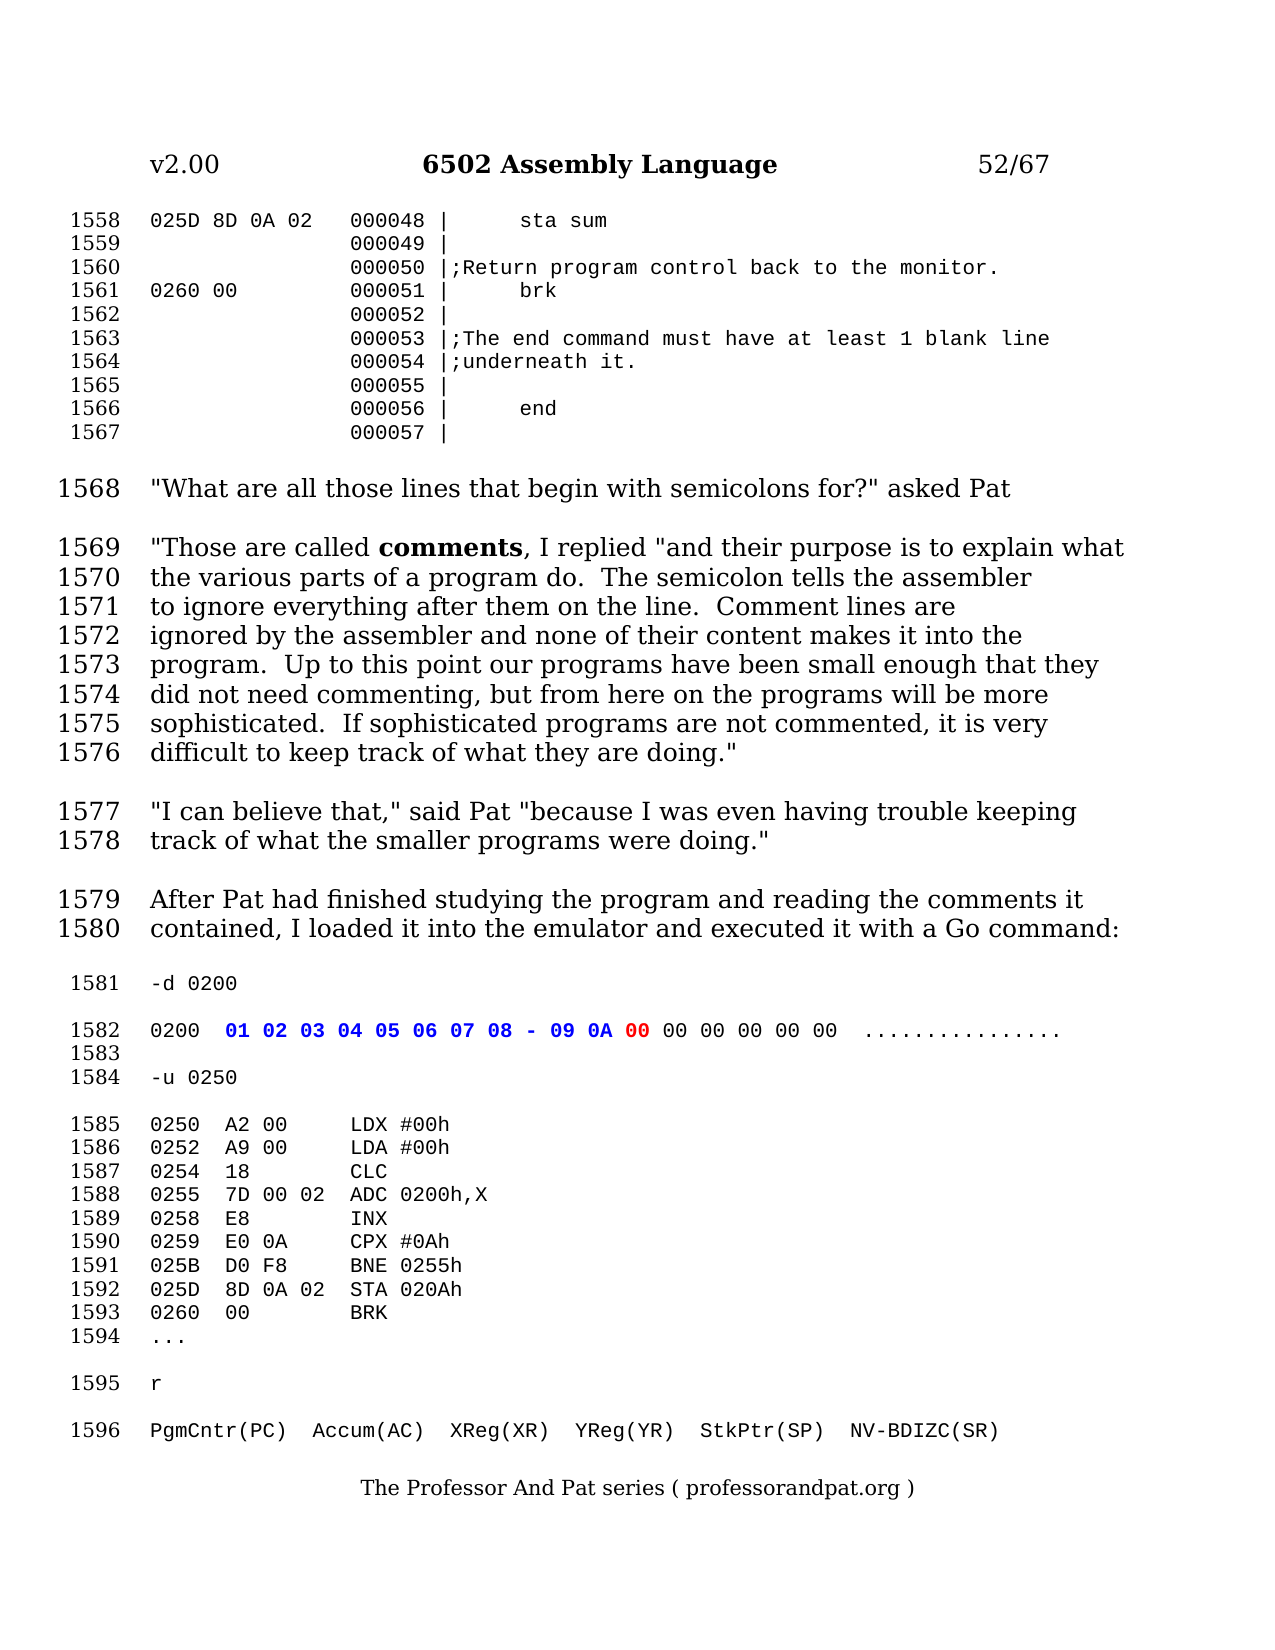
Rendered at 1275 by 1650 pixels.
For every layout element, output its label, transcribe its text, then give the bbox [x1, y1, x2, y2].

text 000057 | [150, 422, 1125, 445]
text 000053 |;The end command must have at least 1 blank line [150, 328, 1125, 351]
text 025D 8D 0A 02 000048 | sta sum [150, 210, 1125, 233]
text -d 0200 [150, 973, 1125, 996]
text 025D 8D 0A 02 STA 020Ah [150, 1279, 1125, 1302]
text 0200 01 02 03 04 05 06 07 08 - 09 0A 00 00 00 00 00 00 ................ [150, 1020, 1125, 1043]
text 025B D0 F8 BNE 0255h [150, 1255, 1125, 1279]
text "I can believe that," said Pat "because I was even having trouble keeping track of what the smaller programs were doing." [150, 797, 1125, 856]
text 000049 | [150, 233, 1125, 257]
text to ignore everything after them on the line. Comment lines are [150, 592, 1125, 621]
text 000052 | [150, 304, 1125, 328]
text After Pat had finished studying the program and reading the comments it contained, I loaded it into the emulator and executed it with a Go command: [150, 885, 1125, 943]
text 000055 | [150, 375, 1125, 398]
text 000056 | end [150, 398, 1125, 422]
text 0254 18 CLC [150, 1161, 1125, 1184]
text 000054 |;underneath it. [150, 351, 1125, 375]
text 0259 E0 0A CPX #0Ah [150, 1232, 1125, 1255]
text ... [150, 1326, 1125, 1349]
text PgmCntr(PC) Accum(AC) XReg(XR) YReg(YR) StkPtr(SP) NV-BDIZC(SR) [150, 1420, 1125, 1443]
text ignored by the assembler and none of their content makes it into the program. Up to this point our programs have been small enough that they did not need commenting, but from here on the programs will be more sophisticated. If sophisticated programs are not commented, it is very difficult to keep track of what they are doing." [150, 621, 1125, 768]
text 0255 7D 00 02 ADC 0200h,X [150, 1184, 1125, 1208]
text -u 0250 [150, 1067, 1125, 1090]
text 0260 00 000051 | brk [150, 281, 1125, 304]
text r [150, 1373, 1125, 1396]
text 0250 A2 00 LDX #00h [150, 1114, 1125, 1137]
text 000050 |;Return program control back to the monitor. [150, 257, 1125, 281]
text 0258 E8 INX [150, 1208, 1125, 1232]
text 0260 00 BRK [150, 1302, 1125, 1326]
text 0252 A9 00 LDA #00h [150, 1137, 1125, 1161]
text "Those are called comments, I replied "and their purpose is to explain what the various parts of a program do. The semicolon tells the assembler [150, 533, 1125, 592]
text "What are all those lines that begin with semicolons for?" asked Pat [150, 475, 1125, 504]
